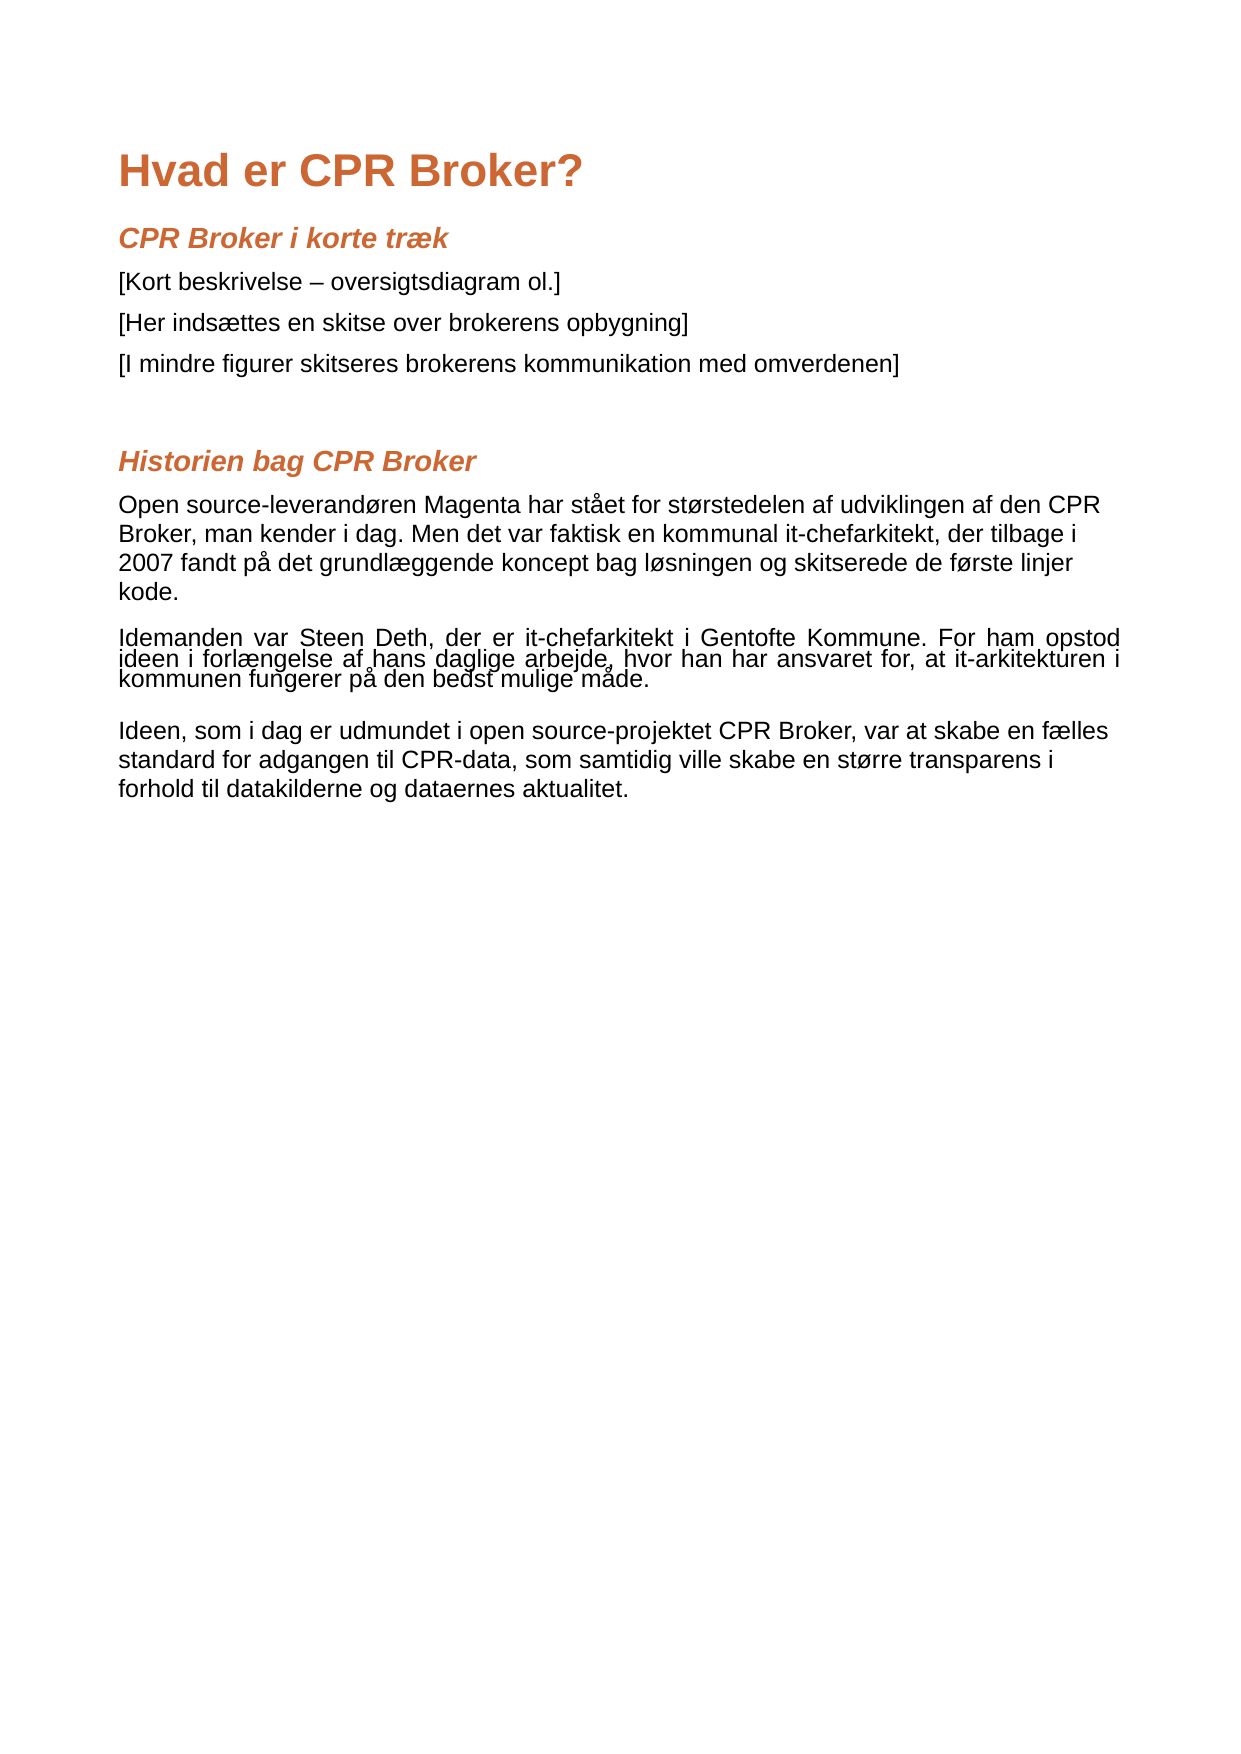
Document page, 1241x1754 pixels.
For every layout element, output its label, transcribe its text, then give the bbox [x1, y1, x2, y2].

text Open source-leverandøren Magenta har stået for størstedelen af udviklingen af den CPR Broker, man kender i dag. Men det var faktisk en kom­munal it-chefarkitekt, der tilbage i 2007 fandt på det grundlæggende koncept bag løsningen og skitserede de første linjer kode. [118, 490, 1122, 605]
text [Kort beskrivelse – oversigtsdiagram ol.] [118, 267, 1122, 296]
text [I mindre figurer skitseres brokerens kommunikation med omverdenen] [118, 349, 1122, 378]
text Idemanden var Steen Deth, der er it-chefarkitekt i Gentofte Kommune. For ham opstod ideen i for­længelse af hans daglige arbejde, hvor han har ansvaret for, at it-arkitekturen i kommunen fun­gerer på den bedst mulige måde. [118, 629, 1122, 692]
text [Her indsættes en skitse over brokerens opbygning] [118, 308, 1122, 337]
subtitle Hvad er CPR Broker? [118, 143, 1122, 196]
text Ideen, som i dag er udmundet i open source-pro­jektet CPR Broker, var at skabe en fælles stan­dard for adgangen til CPR-data, som samtidig ville skabe en større transparens i forhold til dat­akilderne og dataernes aktualitet. [118, 716, 1122, 802]
subtitle Historien bag CPR Broker [118, 444, 1122, 478]
subtitle CPR Broker i korte træk [118, 221, 1122, 254]
